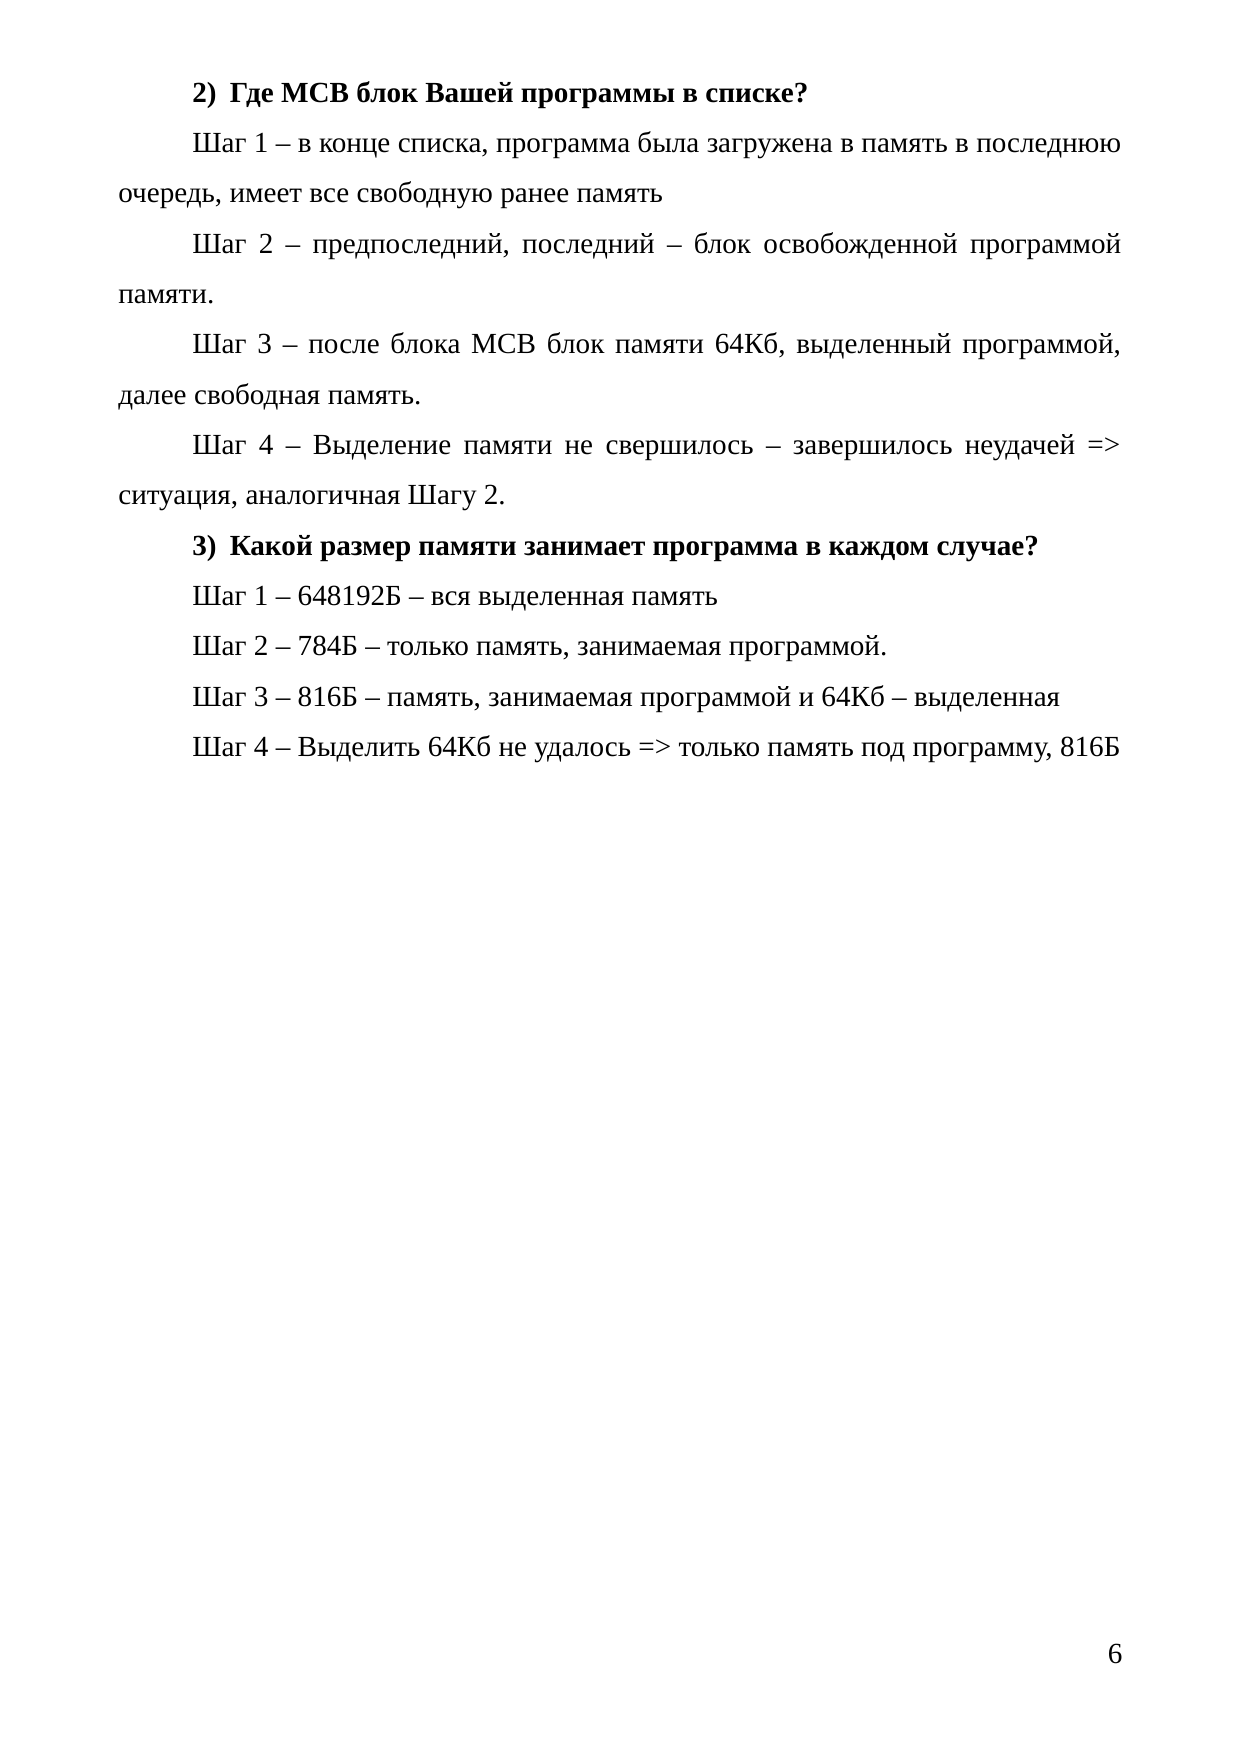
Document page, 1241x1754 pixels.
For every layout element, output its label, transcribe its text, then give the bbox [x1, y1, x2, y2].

text Шаг 3 – 816Б – память, занимаемая программой и 64Кб – выделенная [118, 679, 1122, 712]
text Шаг 4 – Выделить 64Кб не удалось => только память под программу, 816Б [118, 729, 1122, 763]
list Где МСВ блок Вашей программы в списке? [192, 75, 1122, 108]
text Шаг 1 – в конце списка, программа была загружена в память в последнюю очередь, имеет все свободную ранее память [118, 125, 1122, 209]
text Шаг 2 – 784Б – только память, занимаемая программой. [118, 628, 1122, 662]
list Какой размер памяти занимает программа в каждом случае? [192, 528, 1122, 561]
text Шаг 4 – Выделение памяти не свершилось – завершилось неудачей => ситуация, аналогичная Шагу 2. [118, 427, 1122, 511]
text Шаг 3 – после блока МСВ блок памяти 64Кб, выделенный программой, далее свободная память. [118, 327, 1122, 410]
text Шаг 2 – предпоследний, последний – блок освобожденной программой памяти. [118, 226, 1122, 310]
text Шаг 1 – 648192Б – вся выделенная память [118, 578, 1122, 612]
